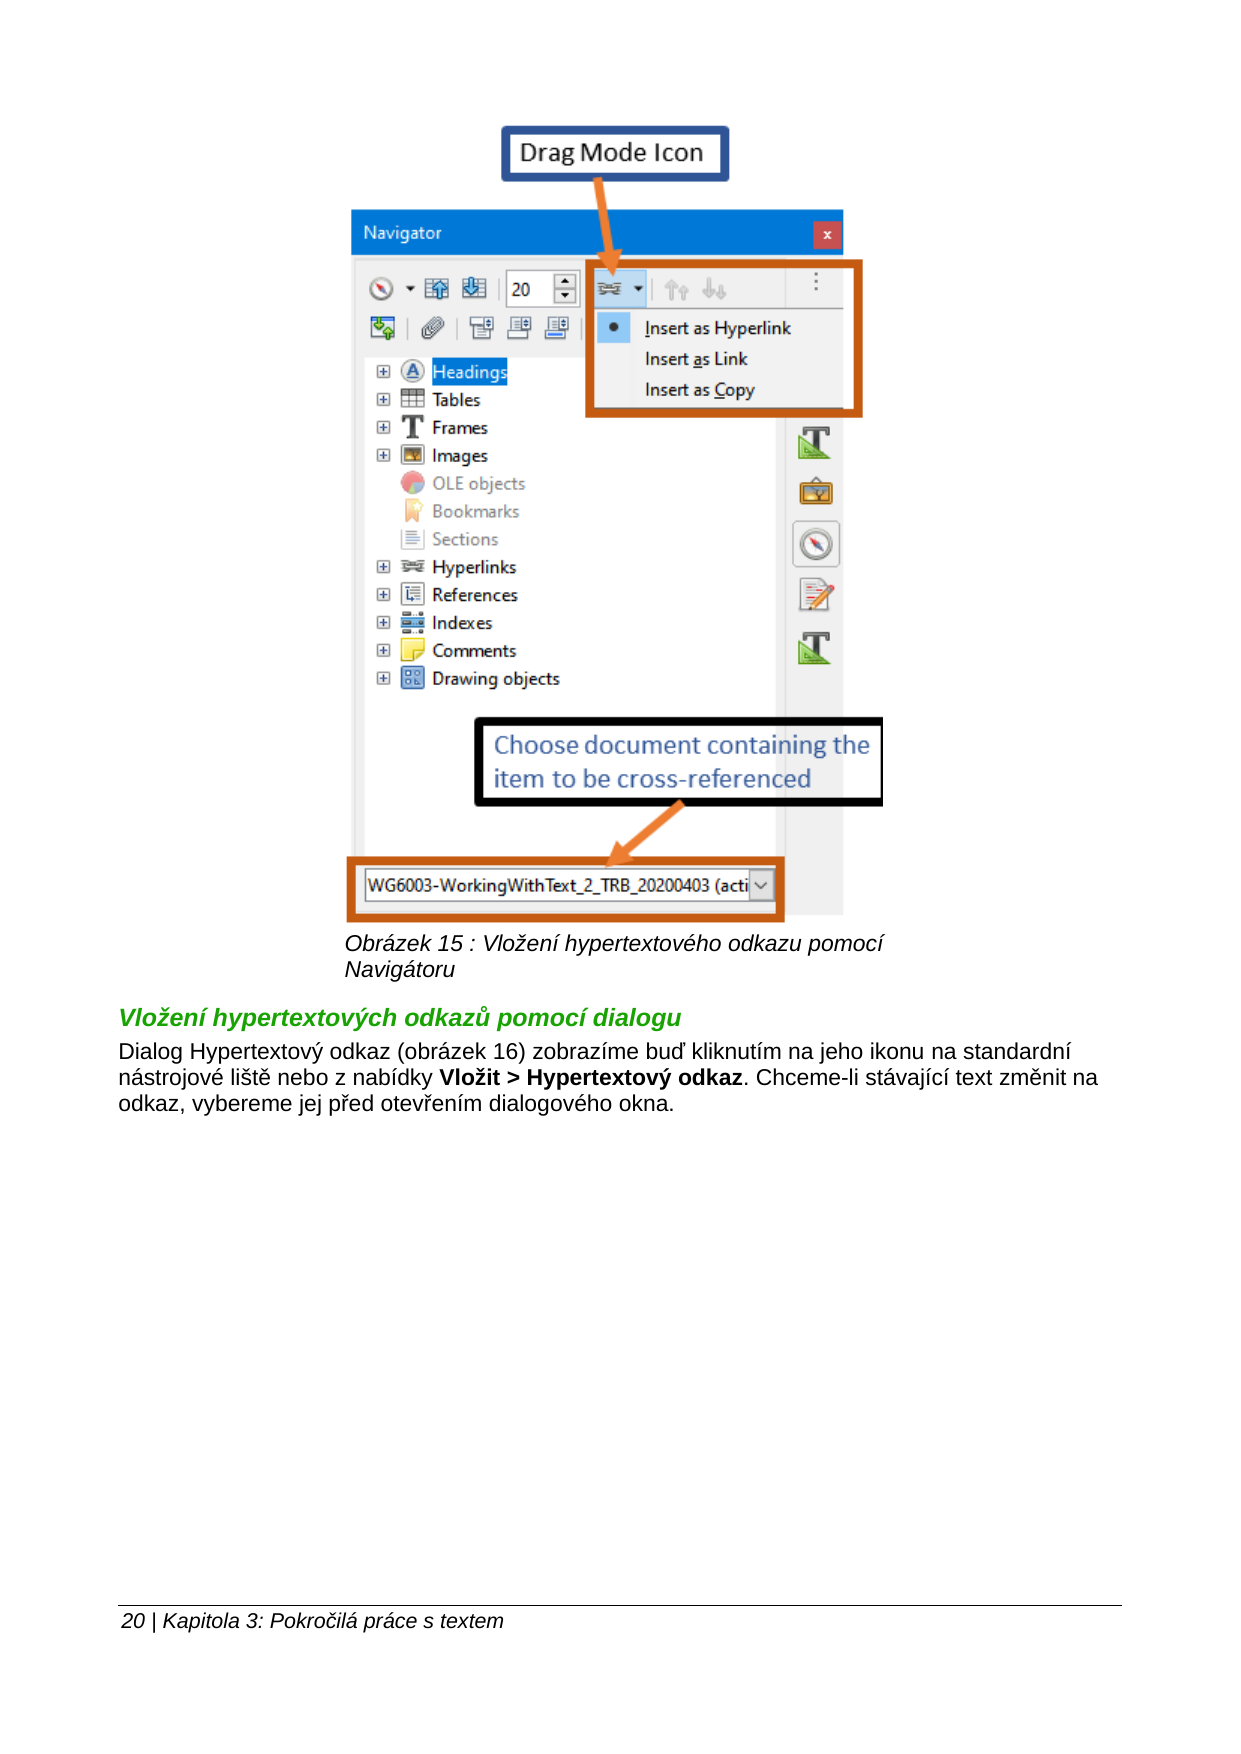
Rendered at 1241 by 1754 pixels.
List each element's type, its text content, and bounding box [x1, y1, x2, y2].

text Dialog Hypertextový odkaz (obrázek 16) zobrazíme buď kliknutím na jeho ikonu na standardní nástrojové liště nebo z nabídky Vložit > Hypertextový odkaz. Chceme-li stávající text změnit na odkaz, vybereme jej před otevřením dialogového okna. [118, 1038, 1122, 1117]
picture [344, 124, 883, 930]
text Obrázek 15 : Vložení hypertextového odkazu pomocí Navigátoru [344, 118, 896, 982]
subtitle Vložení hypertextových odkazů pomocí dialogu [118, 1003, 1122, 1032]
